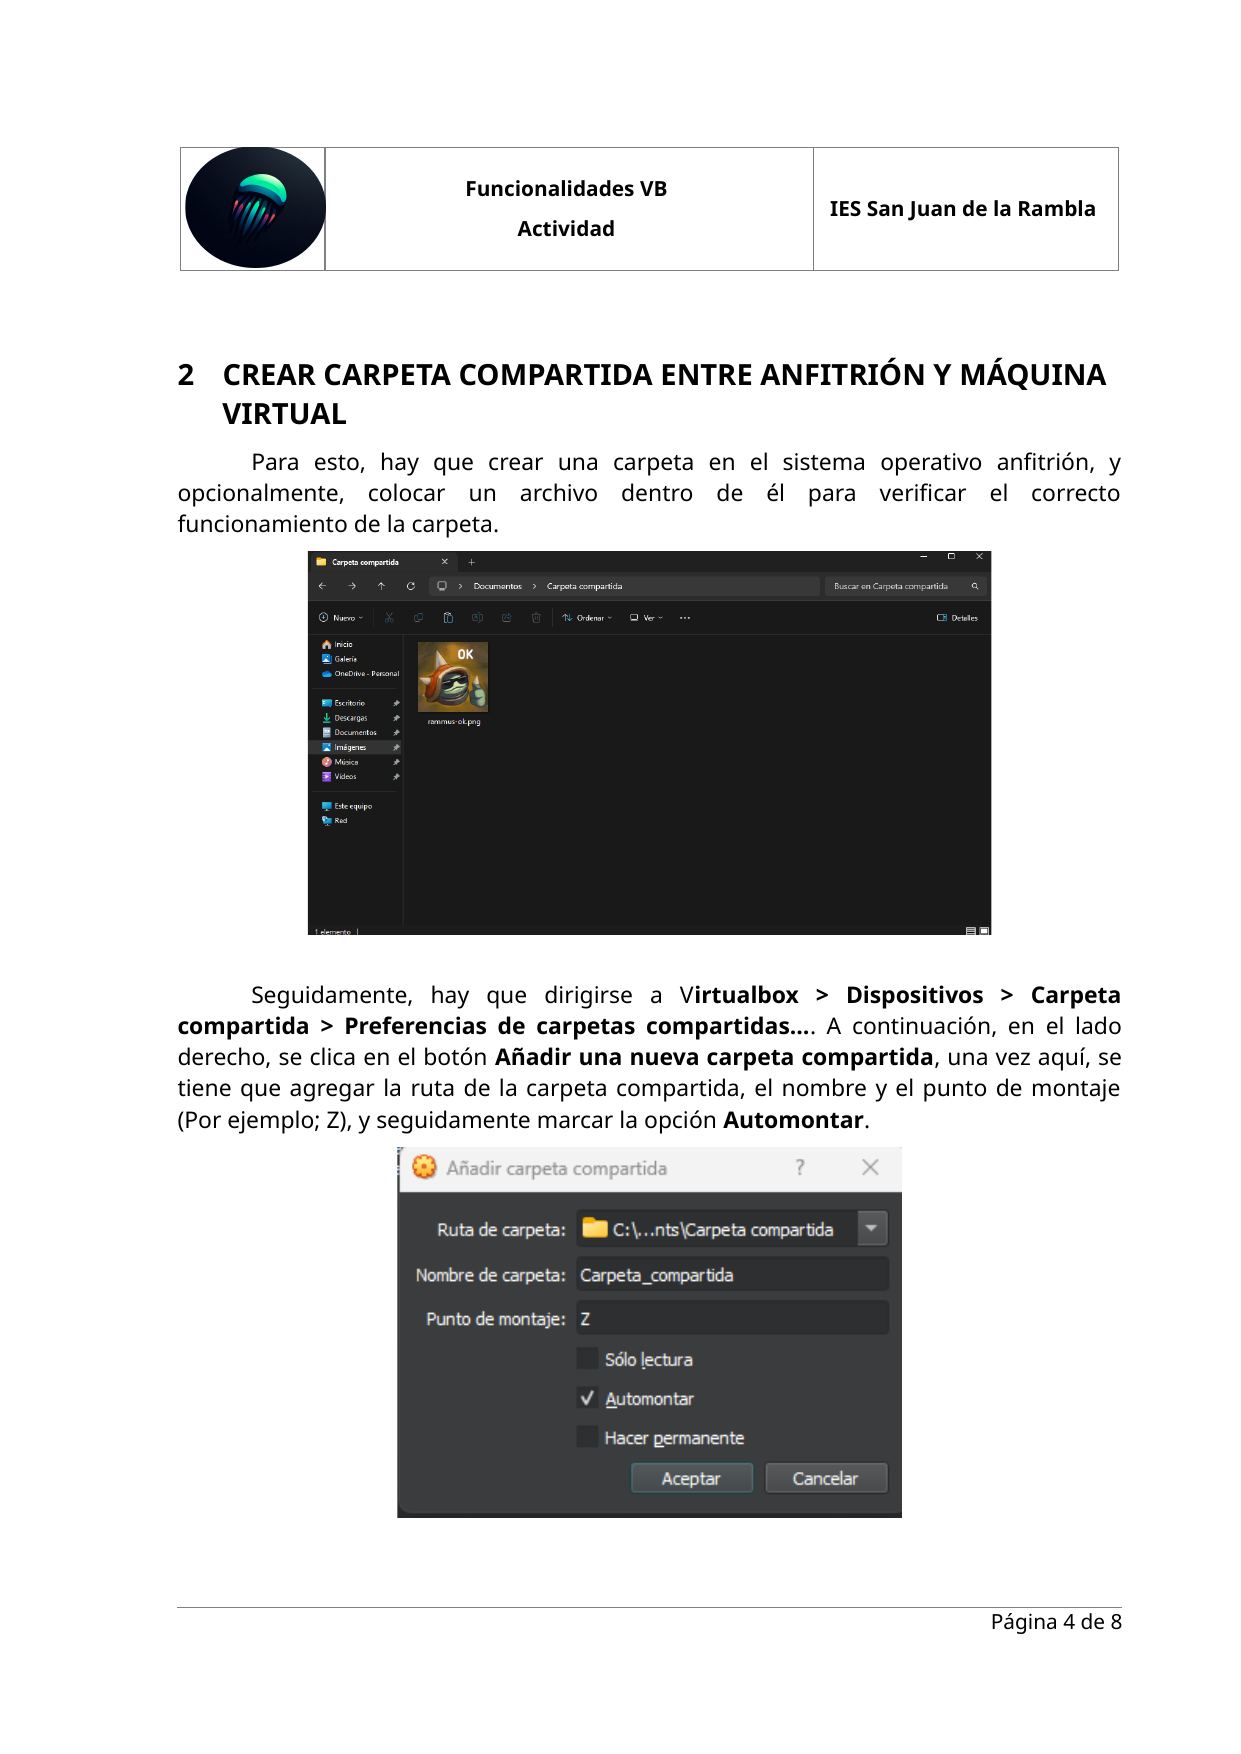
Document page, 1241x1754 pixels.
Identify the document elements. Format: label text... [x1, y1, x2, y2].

picture [397, 1147, 902, 1518]
picture [185, 147, 326, 268]
picture [307, 551, 992, 935]
text Para esto, hay que crear una carpeta en el sistema operativo anfitrión, y opcionalmente, colocar un archivo dentro de él para verificar el correcto funcionamiento de la carpeta. [177, 446, 1122, 539]
text Seguidamente, hay que dirigirse a Virtualbox > Dispositivos > Carpeta compartida > Preferencias de carpetas compartidas…. A continuación, en el lado derecho, se clica en el botón Añadir una nueva carpeta compartida, una vez aquí, se tiene que agregar la ruta de la carpeta compartida, el nombre y el punto de montaje (Por ejemplo; Z), y seguidamente marcar la opción Automontar. [177, 978, 1122, 1135]
subtitle CREAR CARPETA COMPARTIDA ENTRE ANFITRIÓN Y MÁQUINA VIRTUAL [177, 354, 1122, 433]
